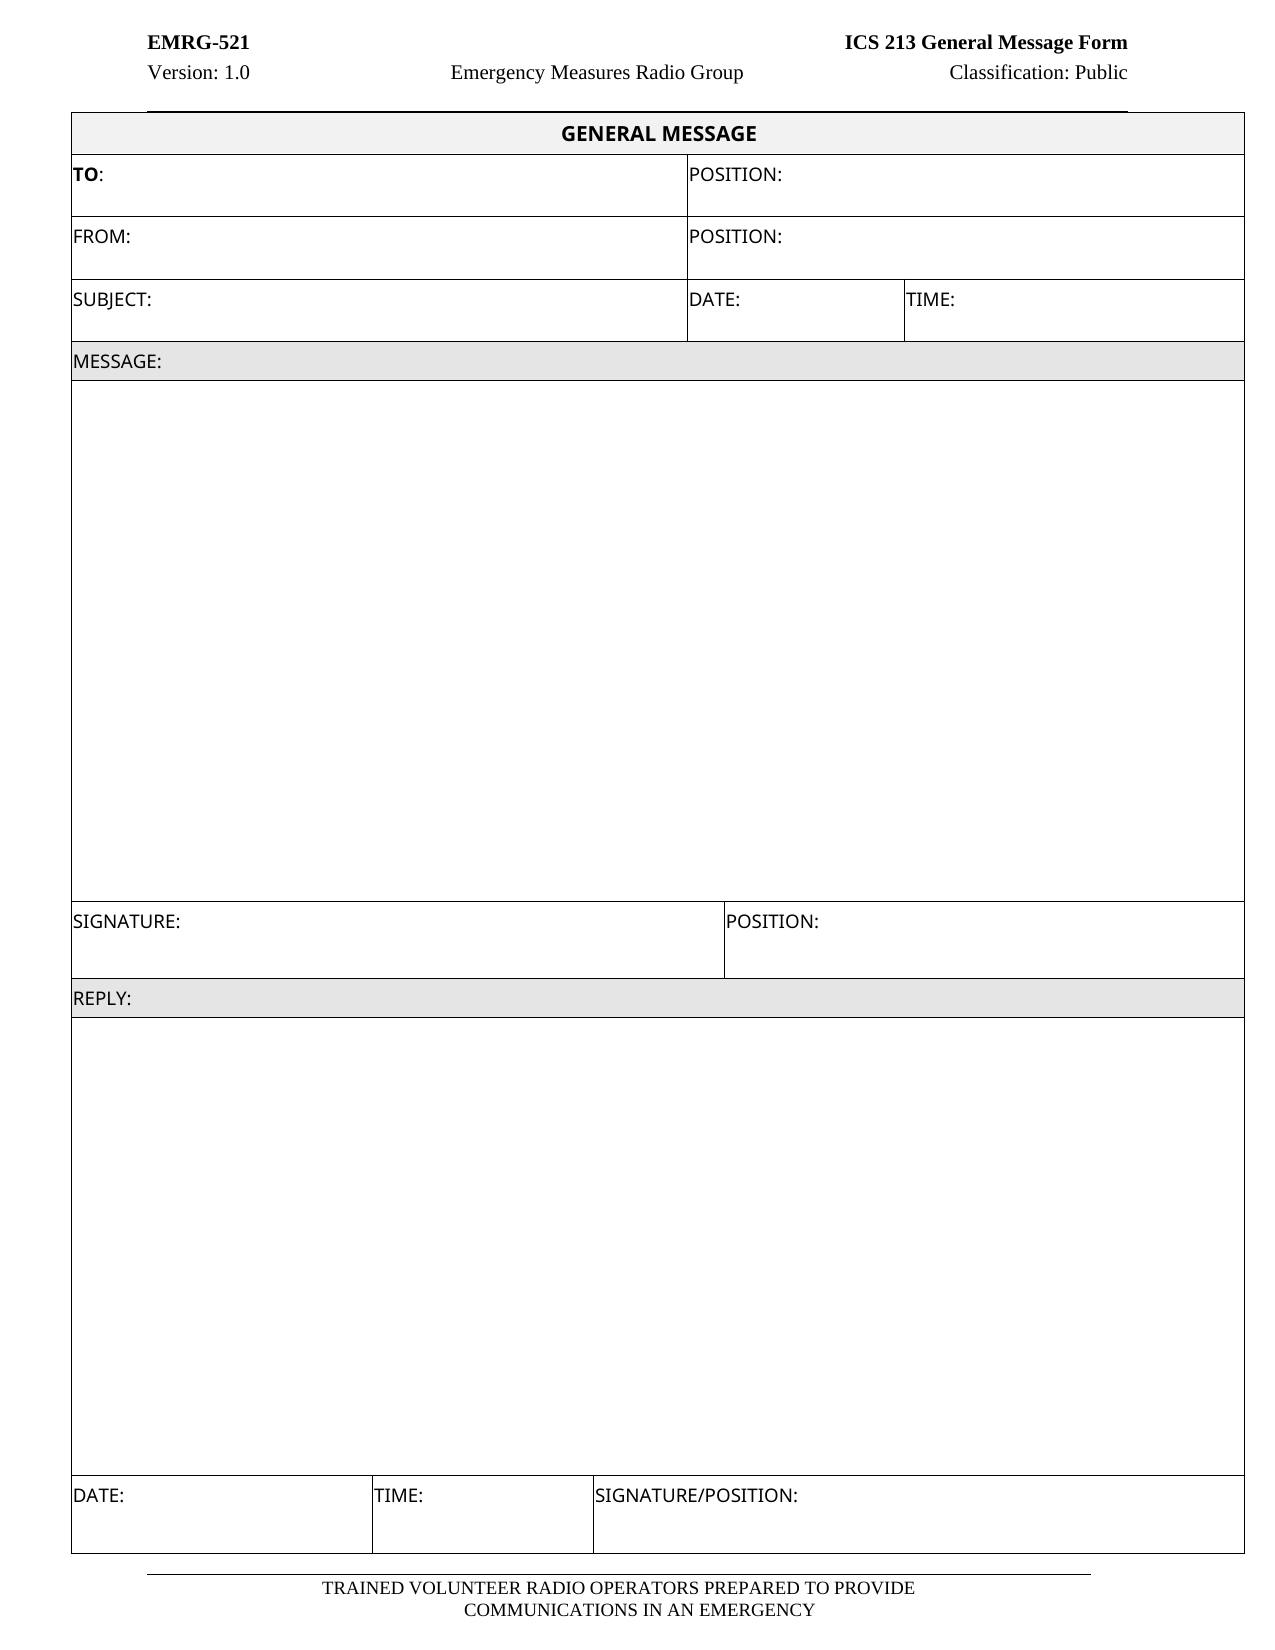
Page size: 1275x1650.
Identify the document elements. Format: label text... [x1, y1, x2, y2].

table_cell [72, 1018, 1244, 1475]
table_cell SUBJECT: [72, 280, 687, 341]
table_cell DATE: [72, 1476, 372, 1552]
table_cell DATE: [688, 280, 904, 341]
table_cell SIGNATURE: [72, 902, 724, 978]
table_cell [72, 381, 1244, 901]
table_cell POSITION: [688, 217, 1244, 278]
table_cell TO: [72, 155, 687, 216]
table_cell SIGNATURE/POSITION: [594, 1476, 1244, 1552]
table_cell TIME: [905, 280, 1244, 341]
table_cell REPLY: [72, 979, 1244, 1017]
table_header GENERAL MESSAGE [72, 113, 1244, 153]
table_cell POSITION: [725, 902, 1244, 978]
table_cell TIME: [373, 1476, 593, 1552]
table_cell FROM: [72, 217, 687, 278]
table_cell POSITION: [688, 155, 1244, 216]
table_cell MESSAGE: [72, 342, 1244, 380]
